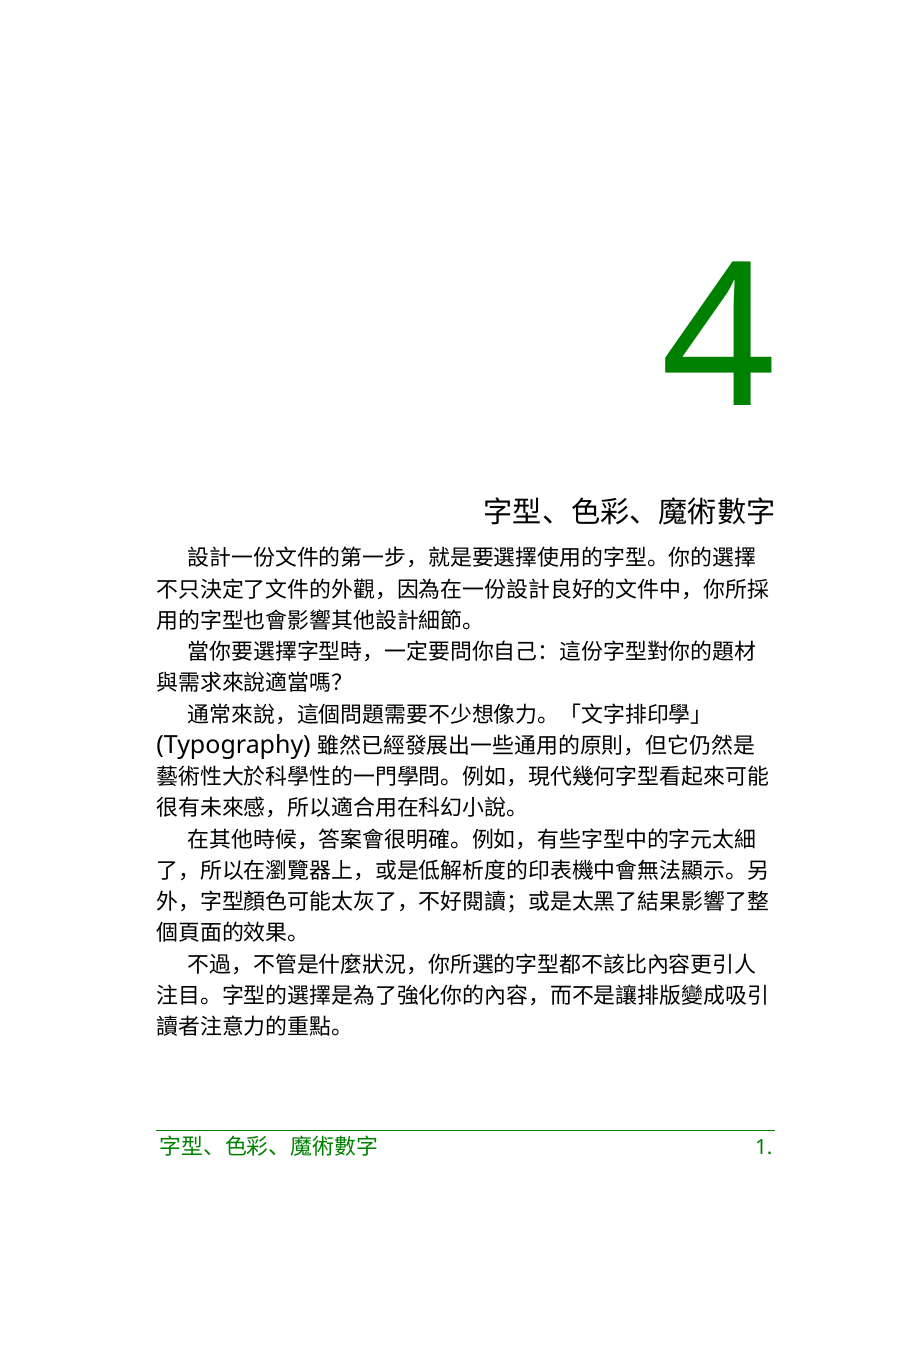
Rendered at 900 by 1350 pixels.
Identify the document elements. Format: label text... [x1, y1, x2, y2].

text 設計一份文件的第一步，就是要選擇使用的字型。你的選擇不只決定了文件的外觀，因為在一份設計良好的文件中，你所採用的字型也會影響其他設計細節。 [156, 541, 775, 634]
text 當你要選擇字型時，一定要問你自己：這份字型對你的題材與需求來說適當嗎？ [156, 634, 775, 697]
text 4 [156, 192, 775, 464]
text 在其他時候，答案會很明確。例如，有些字型中的字元太細了，所以在瀏覽器上，或是低解析度的印表機中會無法顯示。另外，字型顏色可能太灰了，不好閱讀；或是太黑了結果影響了整個頁面的效果。 [156, 822, 775, 947]
subtitle 字型、色彩、魔術數字 [156, 489, 775, 531]
text 不過，不管是什麼狀況，你所選的字型都不該比內容更引人注目。字型的選擇是為了強化你的內容，而不是讓排版變成吸引讀者注意力的重點。 [156, 947, 775, 1041]
text 通常來說，這個問題需要不少想像力。「文字排印學」 (Typography) 雖然已經發展出一些通用的原則，但它仍然是藝術性大於科學性的一門學問。例如，現代幾何字型看起來可能很有未來感，所以適合用在科幻小說。 [156, 697, 775, 822]
